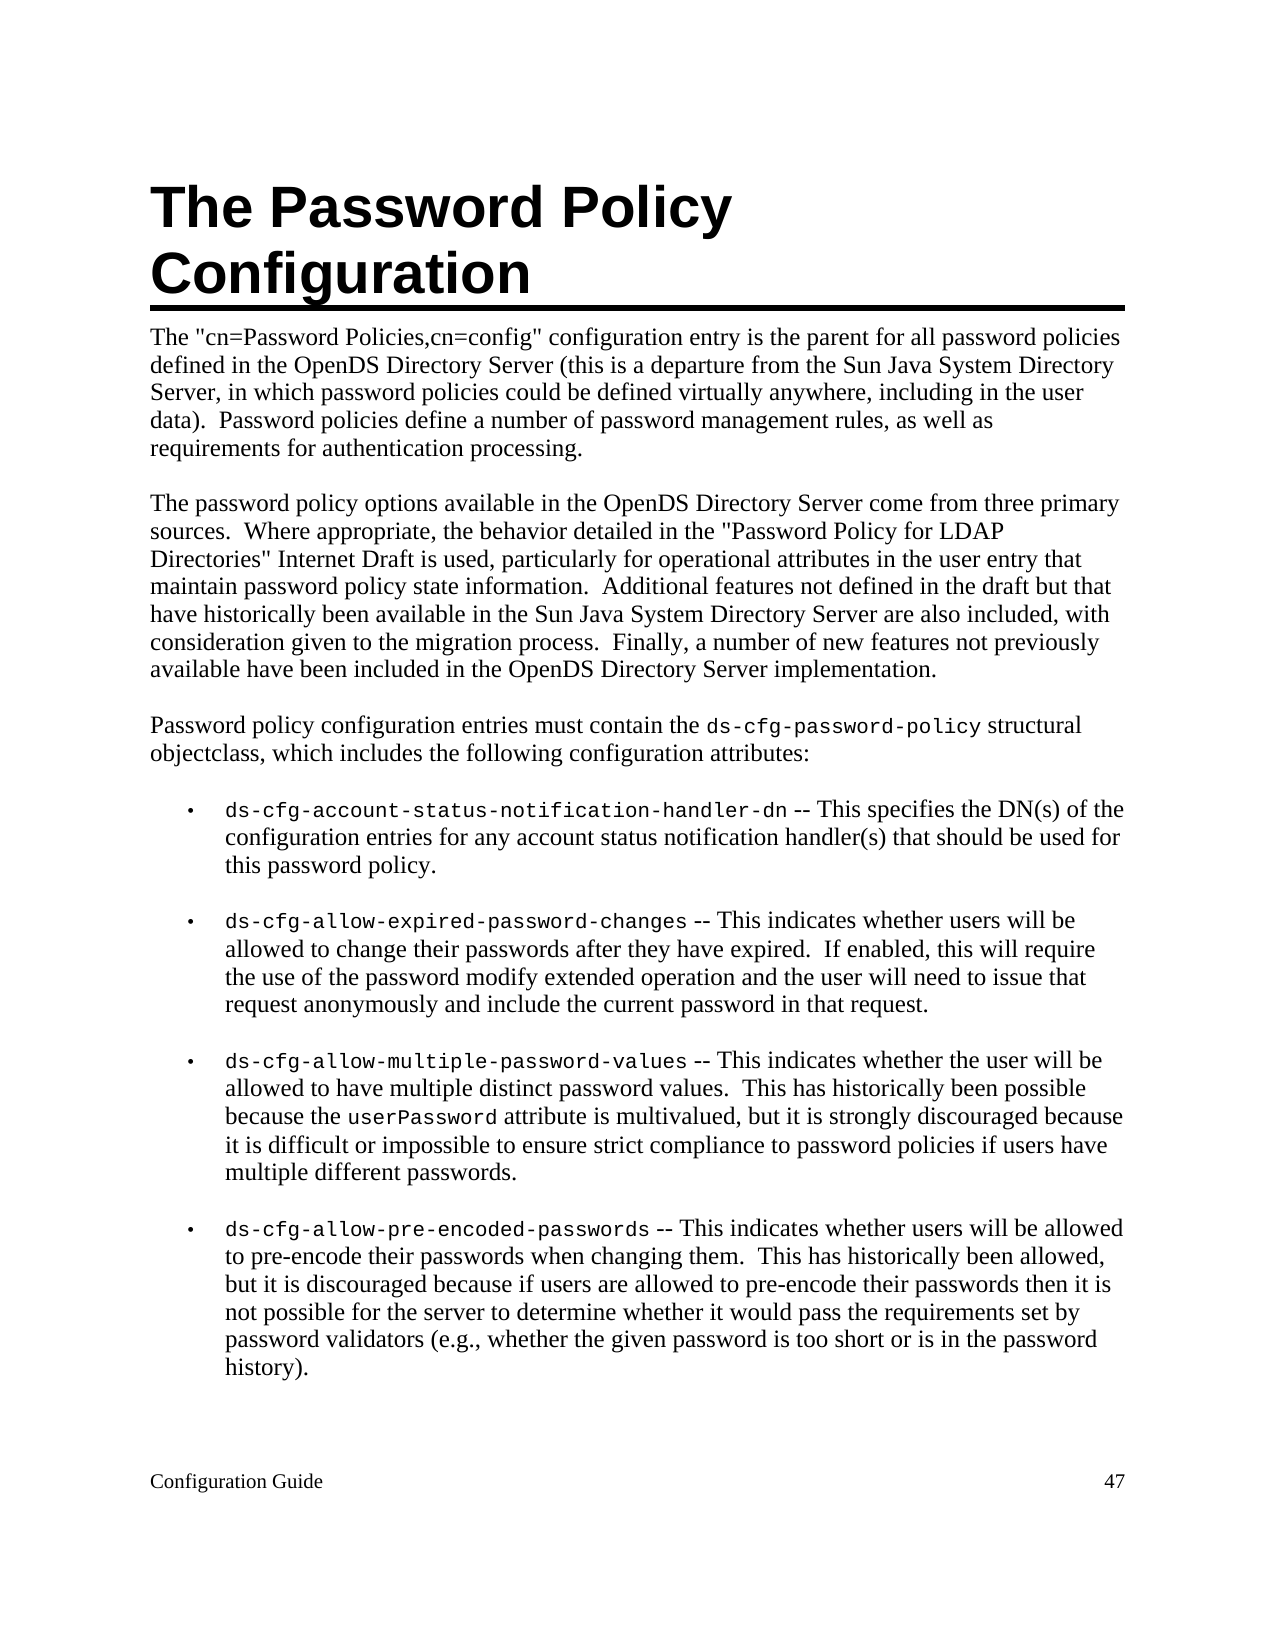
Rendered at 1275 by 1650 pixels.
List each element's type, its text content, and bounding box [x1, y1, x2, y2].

text The "cn=Password Policies,cn=config" configuration entry is the parent for all password policies defined in the OpenDS Directory Server (this is a departure from the Sun Java System Directory Server, in which password policies could be defined virtually anywhere, including in the user data). Password policies define a number of password management rules, as well as requirements for authentication processing. [150, 323, 1125, 462]
subtitle The Password Policy Configuration [150, 175, 1125, 305]
list ds-cfg-allow-expired-password-changes -- This indicates whether users will be allowed to change their passwords after they have expired. If enabled, this will require the use of the password modify extended operation and the user will need to issue that request anonymously and include the current password in that request. [187, 907, 1125, 1018]
list ds-cfg-account-status-notification-handler-dn -- This specifies the DN(s) of the configuration entries for any account status notification handler(s) that should be used for this password policy. [187, 795, 1125, 879]
text Password policy configuration entries must contain the ds-cfg-password-policy structural objectclass, which includes the following configuration attributes: [150, 711, 1125, 767]
list ds-cfg-allow-multiple-password-values -- This indicates whether the user will be allowed to have multiple distinct password values. This has historically been possible because the userPassword attribute is multivalued, but it is strongly discouraged because it is difficult or impossible to ensure strict compliance to password policies if users have multiple different passwords. [187, 1046, 1125, 1186]
text The password policy options available in the OpenDS Directory Server come from three primary sources. Where appropriate, the behavior detailed in the "Password Policy for LDAP Directories" Internet Draft is used, particularly for operational attributes in the user entry that maintain password policy state information. Additional features not defined in the draft but that have historically been available in the Sun Java System Directory Server are also included, with consideration given to the migration process. Finally, a number of new features not previously available have been included in the OpenDS Directory Server implementation. [150, 489, 1125, 683]
list ds-cfg-allow-pre-encoded-passwords -- This indicates whether users will be allowed to pre-encode their passwords when changing them. This has historically been allowed, but it is discouraged because if users are allowed to pre-encode their passwords then it is not possible for the server to determine whether it would pass the requirements set by password validators (e.g., whether the given password is too short or is in the password history). [187, 1214, 1125, 1381]
